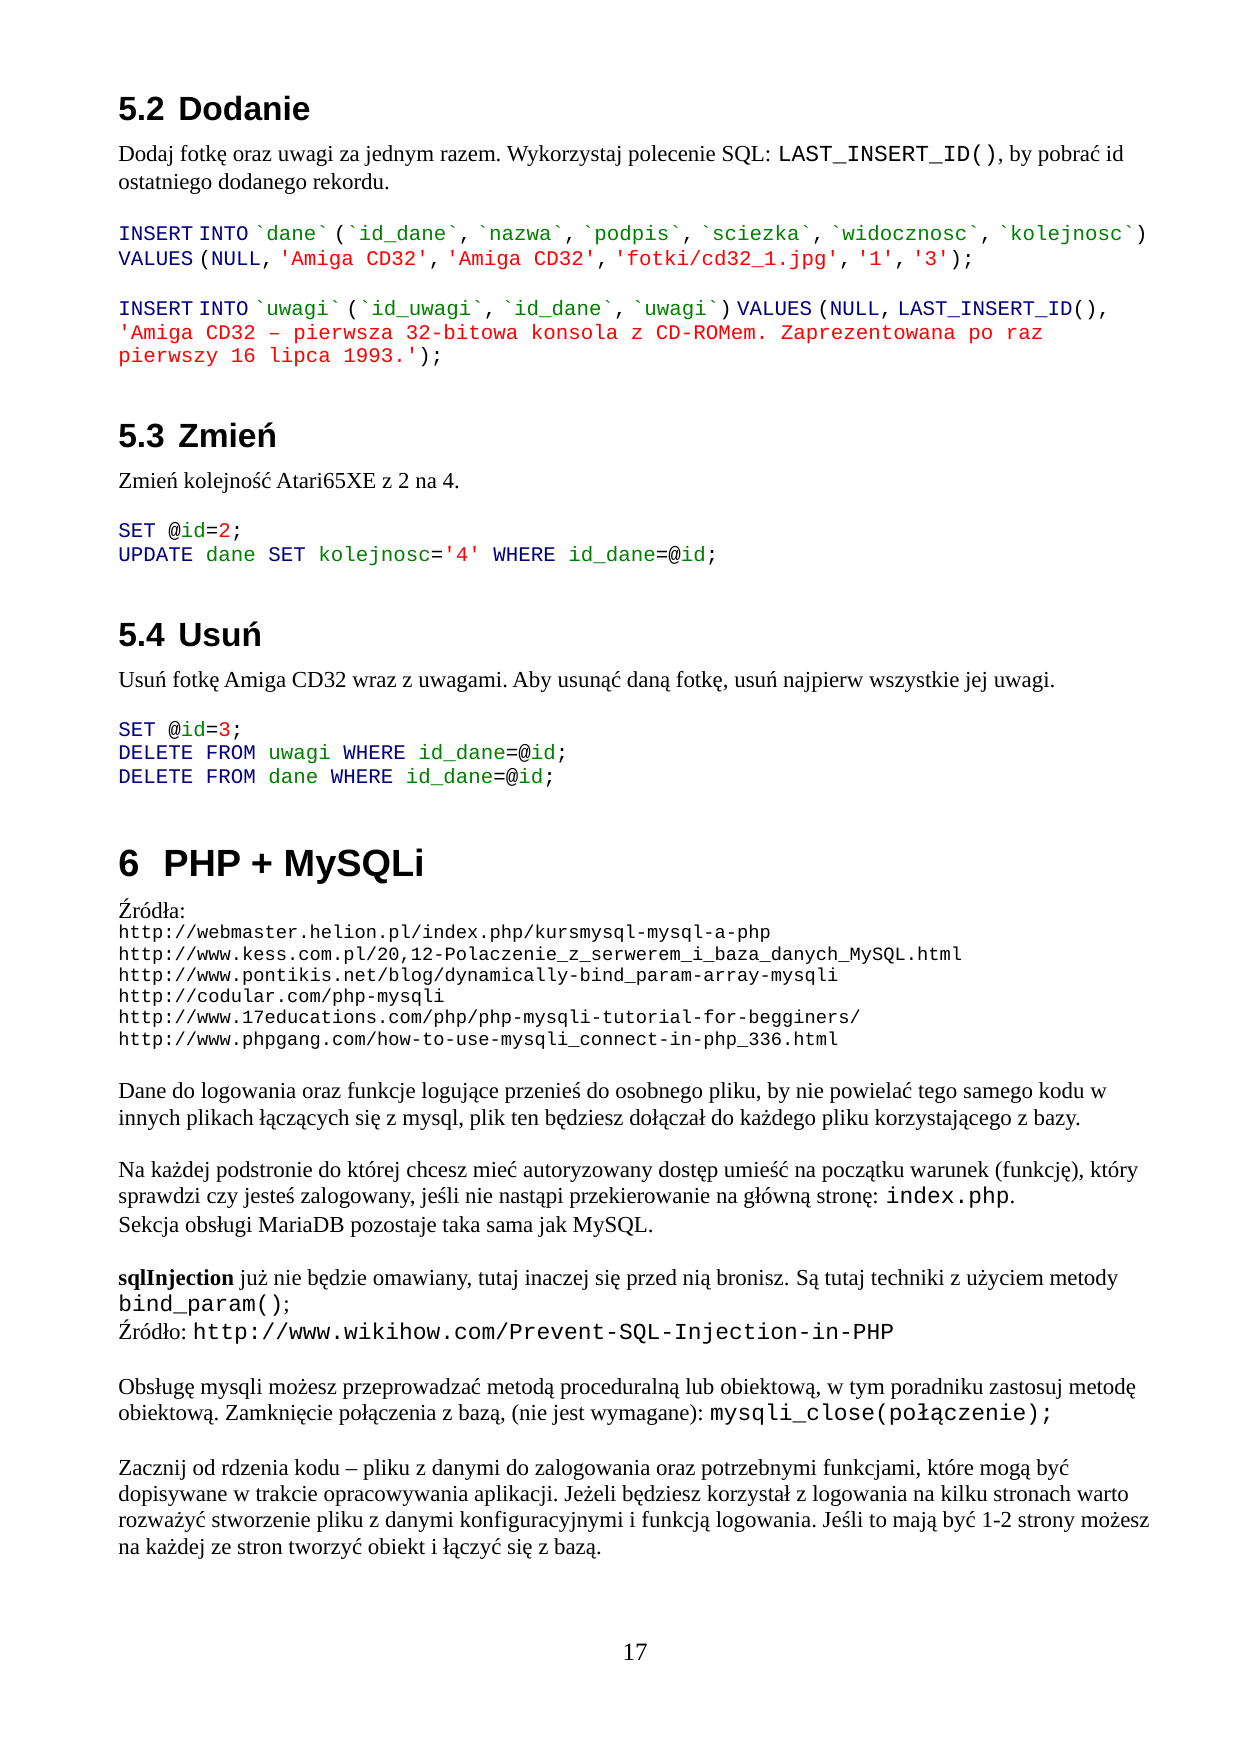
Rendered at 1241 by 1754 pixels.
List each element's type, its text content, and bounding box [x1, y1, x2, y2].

subtitle PHP + MySQLi [118, 841, 1152, 884]
subtitle Usuń [118, 615, 1152, 653]
subtitle Zmień [118, 416, 1152, 455]
text sqlInjection już nie będzie omawiany, tutaj inaczej się przed nią bronisz. Są tutaj techniki z użyciem metody bind_param(); [118, 1263, 1152, 1318]
text Na każdej podstronie do której chcesz mieć autoryzowany dostęp umieść na początku warunek (funkcję), który sprawdzi czy jesteś zalogowany, jeśli nie nastąpi przekierowanie na główną stronę: index.php. [118, 1156, 1152, 1211]
text http://www.pontikis.net/blog/dynamically-bind_param-array-mysqli [118, 966, 1152, 987]
text SET @id=3; [118, 718, 1152, 742]
text http://www.17educations.com/php/php-mysqli-tutorial-for-begginers/ [118, 1008, 1152, 1029]
text Źródła: [118, 897, 1152, 923]
text DELETE FROM dane WHERE id_dane=@id; [118, 766, 1152, 789]
text http://webmaster.helion.pl/index.php/kursmysql-mysql-a-php [118, 923, 1152, 944]
text Dane do logowania oraz funkcje logujące przenieś do osobnego pliku, by nie powielać tego samego kodu w innych plikach łączących się z mysql, plik ten będziesz dołączał do każdego pliku korzystającego z bazy. [118, 1077, 1152, 1130]
text Usuń fotkę Amiga CD32 wraz z uwagami. Aby usunąć daną fotkę, usuń najpierw wszystkie jej uwagi. [118, 666, 1152, 692]
subtitle Dodanie [118, 88, 1152, 127]
text Źródło: http://www.wikihow.com/Prevent-SQL-Injection-in-PHP [118, 1318, 1152, 1346]
text INSERT INTO `dane` (`id_dane`, `nazwa`, `podpis`, `sciezka`, `widocznosc`, `kolejnosc`) VALUES (NULL, 'Amiga CD32', 'Amiga CD32', 'fotki/cd32_1.jpg', '1', '3'); [118, 221, 1152, 272]
text Obsługę mysqli możesz przeprowadzać metodą proceduralną lub obiektową, w tym poradniku zastosuj metodę obiektową. Zamknięcie połączenia z bazą, (nie jest wymagane): mysqli_close(połączenie); [118, 1373, 1152, 1427]
text UPDATE dane SET kolejnosc='4' WHERE id_dane=@id; [118, 544, 1152, 567]
text Sekcja obsługi MariaDB pozostaje taka sama jak MySQL. [118, 1211, 1152, 1237]
text Zacznij od rdzenia kodu – pliku z danymi do zalogowania oraz potrzebnymi funkcjami, które mogą być dopisywane w trakcie opracowywania aplikacji. Jeżeli będziesz korzystał z logowania na kilku stronach warto rozważyć stworzenie pliku z danymi konfiguracyjnymi i funkcją logowania. Jeśli to mają być 1-2 strony możesz na każdej ze stron tworzyć obiekt i łączyć się z bazą. [118, 1454, 1152, 1559]
text DELETE FROM uwagi WHERE id_dane=@id; [118, 742, 1152, 766]
text Zmień kolejność Atari65XE z 2 na 4. [118, 467, 1152, 494]
text INSERT INTO `uwagi` (`id_uwagi`, `id_dane`, `uwagi`) VALUES (NULL, LAST_INSERT_ID(), 'Amiga CD32 – pierwsza 32-bitowa konsola z CD-ROMem. Zaprezentowana po raz pierwszy 16 lipca 1993.'); [118, 296, 1152, 369]
text Dodaj fotkę oraz uwagi za jednym razem. Wykorzystaj polecenie SQL: LAST_INSERT_ID(), by pobrać id ostatniego dodanego rekordu. [118, 140, 1152, 194]
text http://codular.com/php-mysqli [118, 987, 1152, 1008]
text http://www.kess.com.pl/20,12-Polaczenie_z_serwerem_i_baza_danych_MySQL.html [118, 944, 1152, 966]
text SET @id=2; [118, 520, 1152, 544]
text http://www.phpgang.com/how-to-use-mysqli_connect-in-php_336.html [118, 1029, 1152, 1051]
